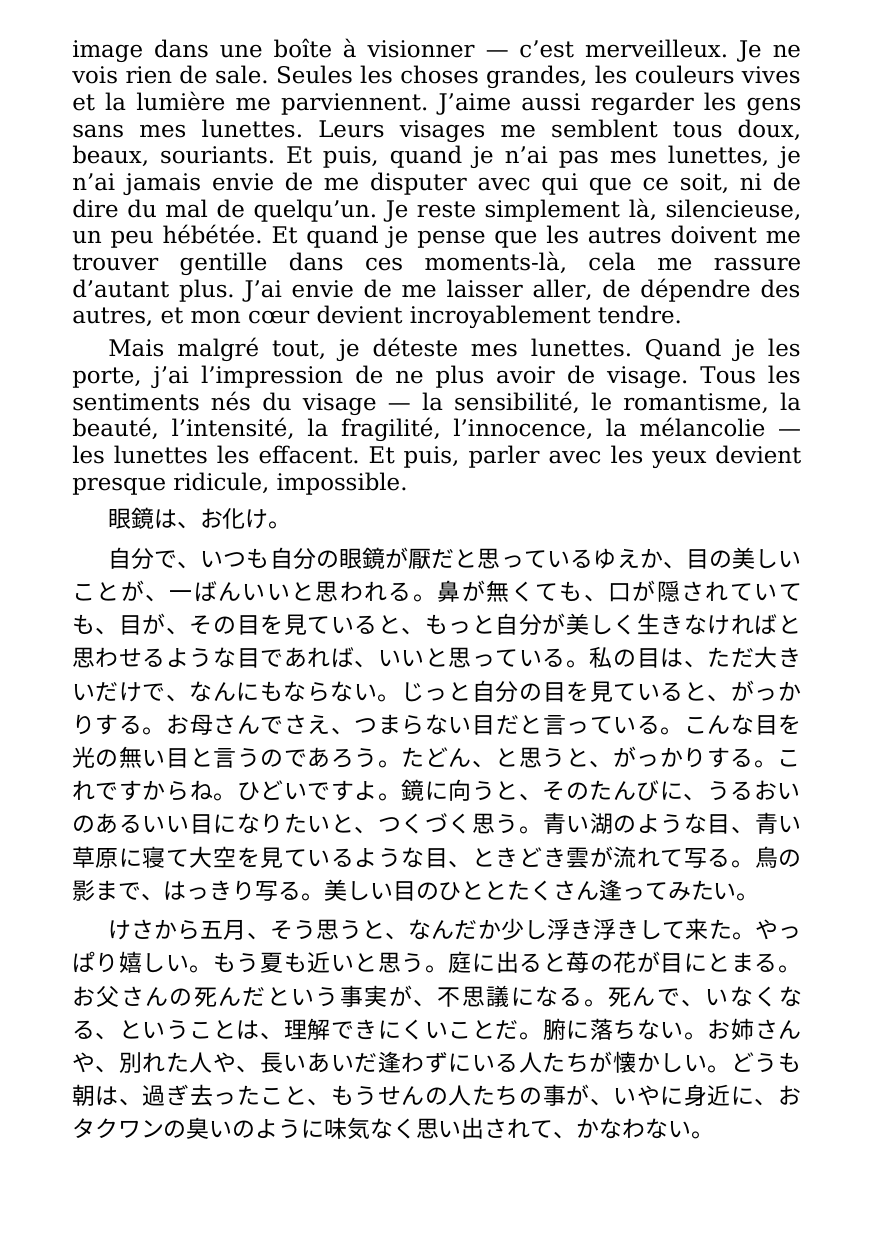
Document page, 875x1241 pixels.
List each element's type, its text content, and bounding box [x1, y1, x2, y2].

text Mais malgré tout, je déteste mes lunettes. Quand je les porte, j’ai l’impression de ne plus avoir de visage. Tous les sentiments nés du visage — la sensibilité, le romantisme, la beauté, l’intensité, la fragilité, l’innocence, la mélancolie — les lunettes les effacent. Et puis, parler avec les yeux devient presque ridicule, impossible. [72, 335, 802, 495]
text 自分で、いつも自分の眼鏡が厭だと思っているゆえか、目の美しいことが、一ばんいいと思われる。鼻が無くても、口が隠されていても、目が、その目を見ていると、もっと自分が美しく生きなければと思わせるような目であれば、いいと思っている。私の目は、ただ大きいだけで、なんにもならない。じっと自分の目を見ていると、がっかりする。お母さんでさえ、つまらない目だと言っている。こんな目を光の無い目と言うのであろう。たどん、と思うと、がっかりする。これですからね。ひどいですよ。鏡に向うと、そのたんびに、うるおいのあるいい目になりたいと、つくづく思う。青い湖のような目、青い草原に寝て大空を見ているような目、ときどき雲が流れて写る。鳥の影まで、はっきり写る。美しい目のひととたくさん逢ってみたい。 [72, 540, 802, 906]
text 眼鏡は、お化け。 [72, 501, 802, 534]
text image dans une boîte à visionner — c’est merveilleux. Je ne vois rien de sale. Seules les choses grandes, les couleurs vives et la lumière me parviennent. J’aime aussi regarder les gens sans mes lunettes. Leurs visages me semblent tous doux, beaux, souriants. Et puis, quand je n’ai pas mes lunettes, je n’ai jamais envie de me disputer avec qui que ce soit, ni de dire du mal de quelqu’un. Je reste simplement là, silencieuse, un peu hébétée. Et quand je pense que les autres doivent me trouver gentille dans ces moments-là, cela me rassure d’autant plus. J’ai envie de me laisser aller, de dépendre des autres, et mon cœur devient incroyablement tendre. [72, 36, 802, 329]
text けさから五月、そう思うと、なんだか少し浮き浮きして来た。やっぱり嬉しい。もう夏も近いと思う。庭に出ると苺の花が目にとまる。お父さんの死んだという事実が、不思議になる。死んで、いなくなる、ということは、理解できにくいことだ。腑に落ちない。お姉さんや、別れた人や、長いあいだ逢わずにいる人たちが懐かしい。どうも朝は、過ぎ去ったこと、もうせんの人たちの事が、いやに身近に、おタクワンの臭いのように味気なく思い出されて、かなわない。 [72, 912, 802, 1144]
